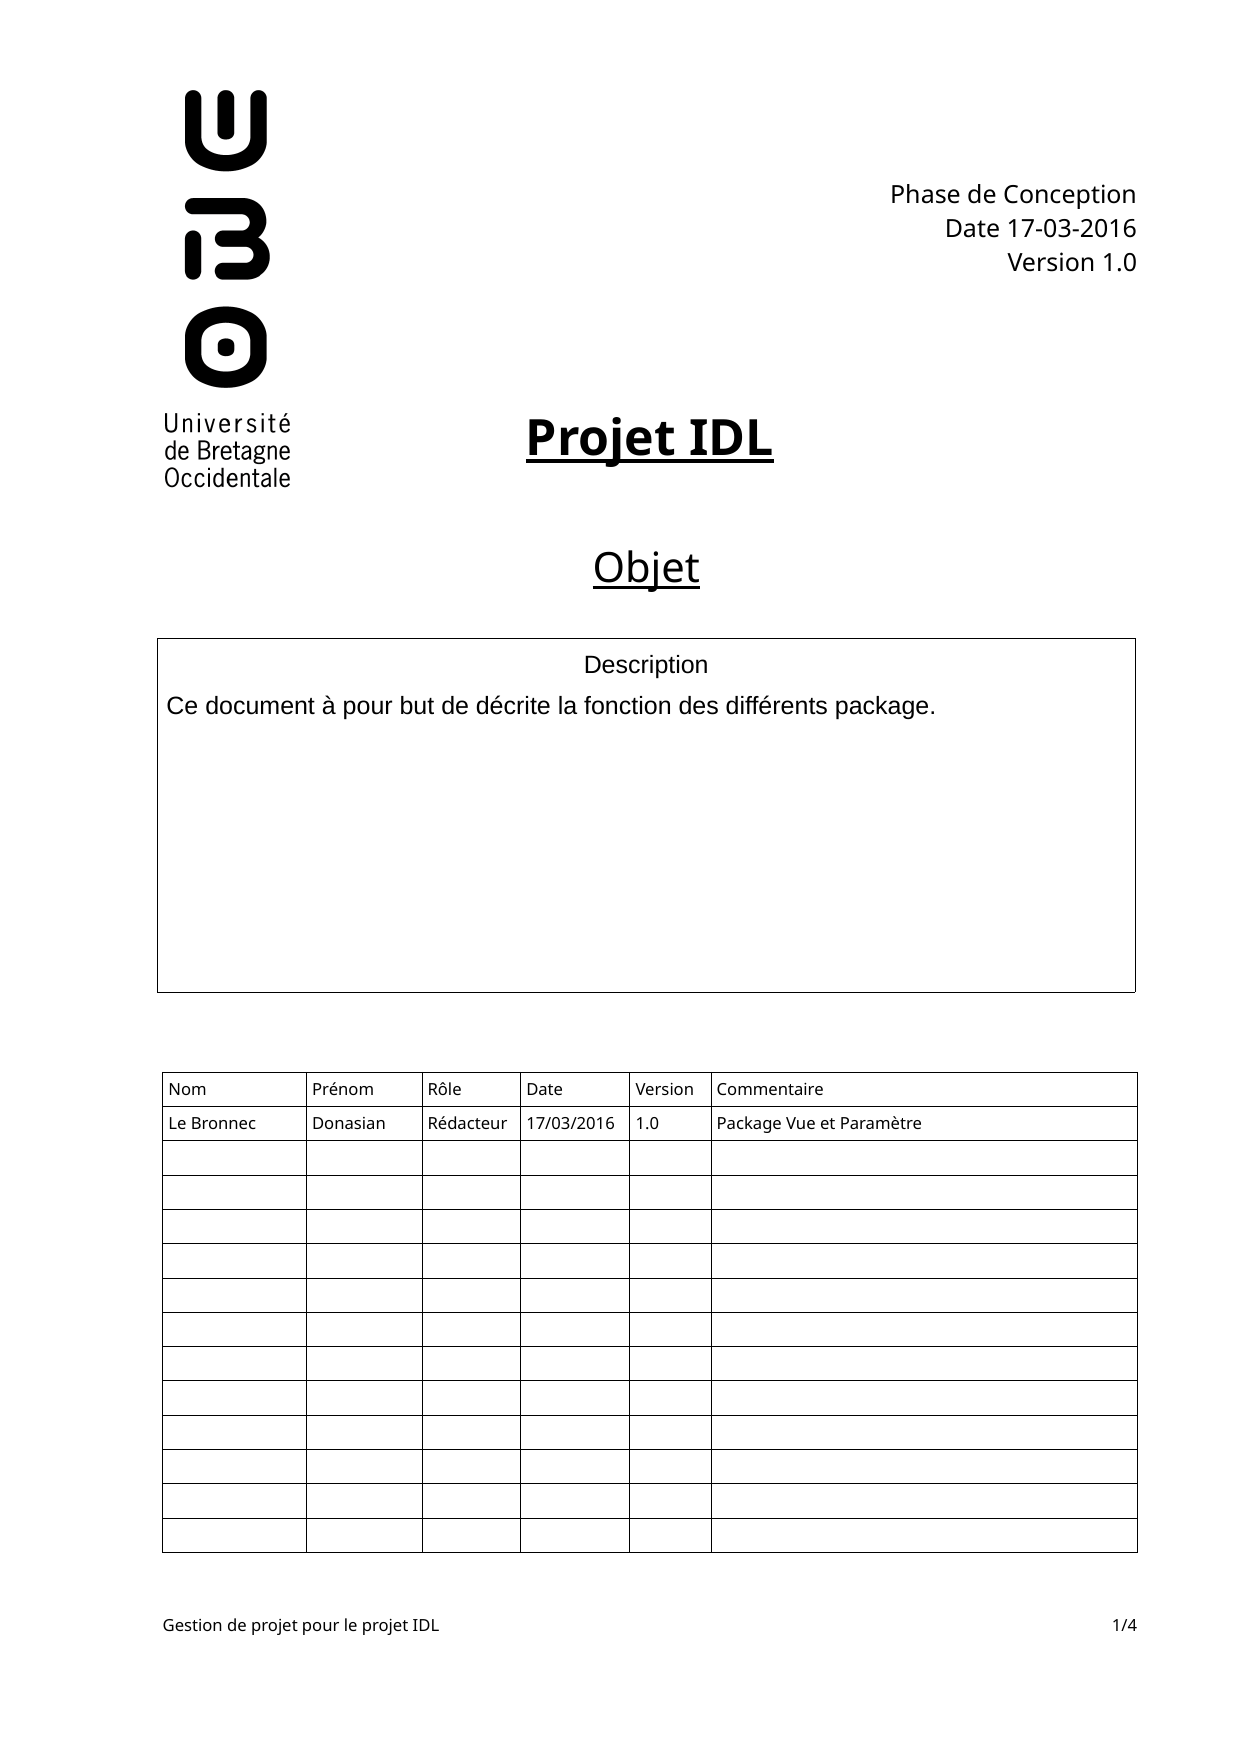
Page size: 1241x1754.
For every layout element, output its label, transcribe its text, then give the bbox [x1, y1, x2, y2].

table_cell [712, 1347, 1137, 1380]
table_cell [521, 1313, 629, 1346]
table_cell Rédacteur [423, 1107, 520, 1140]
table_cell [307, 1279, 422, 1312]
table_cell [163, 1279, 306, 1312]
table_cell [712, 1381, 1137, 1414]
text Ce document à pour but de décrite la fonction des différents package. [166, 691, 1126, 720]
table_cell [521, 1484, 629, 1517]
text Phase de Conception [323, 176, 1137, 210]
table_cell [163, 1519, 306, 1552]
table_cell [521, 1176, 629, 1209]
table_cell [630, 1279, 711, 1312]
table_cell [712, 1416, 1137, 1449]
table_cell [163, 1450, 306, 1483]
table_cell [712, 1519, 1137, 1552]
table_header Prénom [307, 1073, 422, 1106]
table_header Version [630, 1073, 711, 1106]
table_cell [163, 1347, 306, 1380]
table_cell [423, 1176, 520, 1209]
table_cell [423, 1347, 520, 1380]
table_cell [712, 1141, 1137, 1175]
table_cell [630, 1416, 711, 1449]
table_cell [630, 1210, 711, 1243]
table_cell [423, 1519, 520, 1552]
table_cell [163, 1313, 306, 1346]
table_cell [423, 1244, 520, 1277]
table_cell [521, 1381, 629, 1414]
table_cell [712, 1210, 1137, 1243]
table_cell [712, 1279, 1137, 1312]
table_cell [630, 1176, 711, 1209]
table_cell [423, 1279, 520, 1312]
table_header Rôle [423, 1073, 520, 1106]
table_cell [307, 1519, 422, 1552]
table_cell [712, 1450, 1137, 1483]
table_cell [163, 1141, 306, 1175]
table_cell [521, 1416, 629, 1449]
table_cell [712, 1313, 1137, 1346]
table_cell 17/03/2016 [521, 1107, 629, 1140]
table_header Nom [163, 1073, 306, 1106]
table_cell Le Bronnec [163, 1107, 306, 1140]
table_cell [521, 1210, 629, 1243]
table_cell [163, 1210, 306, 1243]
table_cell [307, 1381, 422, 1414]
table_cell [163, 1416, 306, 1449]
table_cell Package Vue et Paramètre [712, 1107, 1137, 1140]
table_cell [630, 1313, 711, 1346]
table_cell [423, 1381, 520, 1414]
table_cell [521, 1244, 629, 1277]
table_cell [307, 1210, 422, 1243]
table_cell [307, 1313, 422, 1346]
text Version 1.0 [323, 244, 1137, 278]
table_cell [307, 1244, 422, 1277]
table_header Date [521, 1073, 629, 1106]
table_cell [521, 1519, 629, 1552]
table_cell [630, 1450, 711, 1483]
table_cell [712, 1176, 1137, 1209]
table_cell [521, 1279, 629, 1312]
table_cell [712, 1484, 1137, 1517]
table_cell [307, 1141, 422, 1175]
table_cell [163, 1244, 306, 1277]
table_cell [630, 1519, 711, 1552]
table_cell [630, 1347, 711, 1380]
table_cell [163, 1484, 306, 1517]
table_cell [423, 1210, 520, 1243]
table_cell [423, 1484, 520, 1517]
table_cell [630, 1484, 711, 1517]
table_cell Donasian [307, 1107, 422, 1140]
table_cell [307, 1416, 422, 1449]
table_cell [521, 1450, 629, 1483]
table_cell [630, 1141, 711, 1175]
table_cell [163, 1381, 306, 1414]
text Date 17-03-2016 [323, 210, 1137, 244]
table_cell [712, 1244, 1137, 1277]
table_header Commentaire [712, 1073, 1137, 1106]
text Description [166, 647, 1126, 679]
table_cell [423, 1416, 520, 1449]
table_cell [307, 1484, 422, 1517]
text Projet IDL [307, 401, 992, 469]
table_cell [423, 1450, 520, 1483]
text Objet [166, 538, 1126, 594]
table_cell [423, 1313, 520, 1346]
table_cell [521, 1141, 629, 1175]
picture [131, 0, 323, 551]
table_cell [307, 1347, 422, 1380]
table_cell [423, 1141, 520, 1175]
table_cell [630, 1381, 711, 1414]
table_cell [630, 1244, 711, 1277]
table_cell [163, 1176, 306, 1209]
table_cell [307, 1176, 422, 1209]
table_cell [307, 1450, 422, 1483]
table_cell [521, 1347, 629, 1380]
table_cell 1.0 [630, 1107, 711, 1140]
